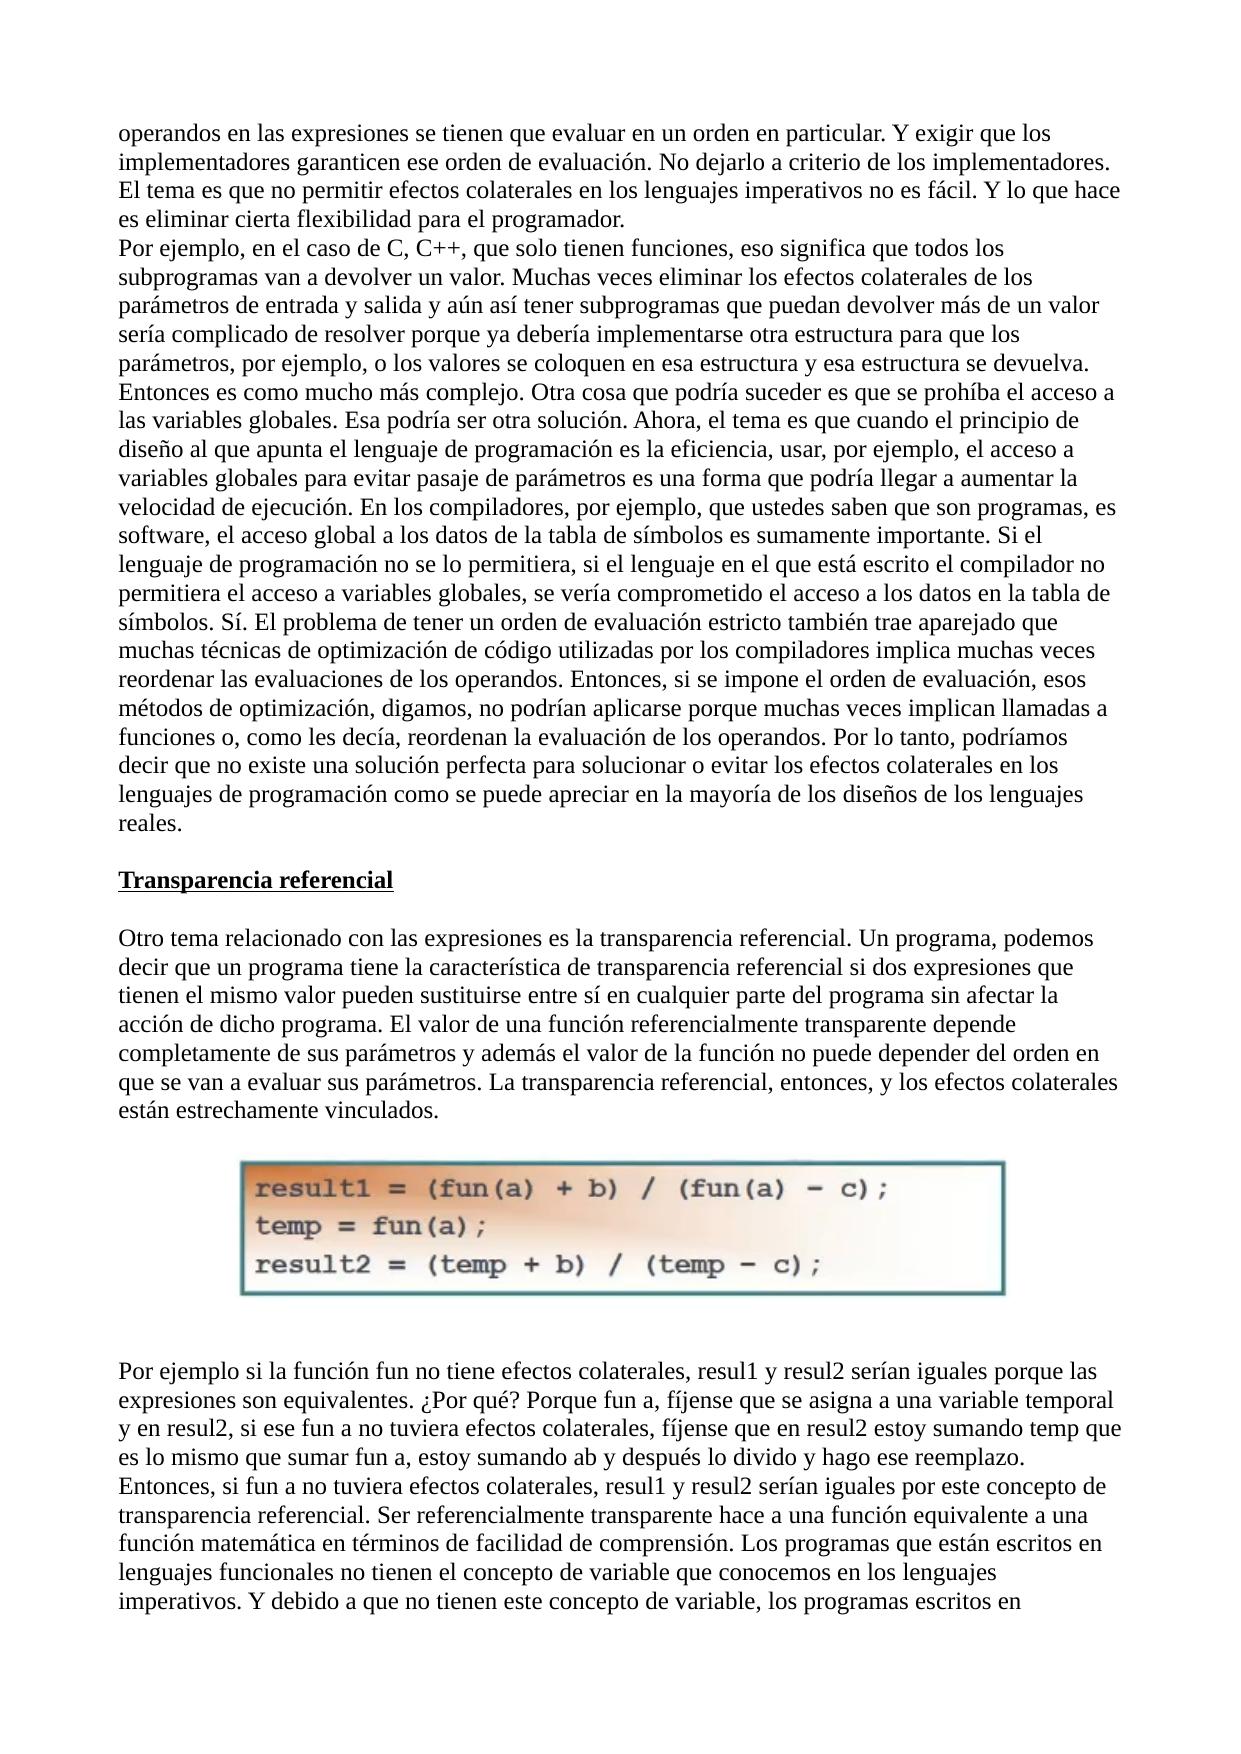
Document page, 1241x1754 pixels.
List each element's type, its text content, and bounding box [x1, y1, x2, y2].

text Transparencia referencial [118, 866, 1122, 894]
text Por ejemplo si la función fun no tiene efectos colaterales, resul1 y resul2 serían iguales porque las expresiones son equivalentes. ¿Por qué? Porque fun a, fíjense que se asigna a una variable temporal y en resul2, si ese fun a no tuviera efectos colaterales, fíjense que en resul2 estoy sumando temp que es lo mismo que sumar fun a, estoy sumando ab y después lo divido y hago ese reemplazo. Entonces, si fun a no tuviera efectos colaterales, resul1 y resul2 serían iguales por este concepto de transparencia referencial. Ser referencialmente transparente hace a una función equivalente a una función matemática en términos de facilidad de comprensión. Los programas que están escritos en lenguajes funcionales no tienen el concepto de variable que conocemos en los lenguajes imperativos. Y debido a que no tienen este concepto de variable, los programas escritos en [118, 1356, 1122, 1615]
text operandos en las expresiones se tienen que evaluar en un orden en particular. Y exigir que los implementadores garanticen ese orden de evaluación. No dejarlo a criterio de los implementadores. El tema es que no permitir efectos colaterales en los lenguajes imperativos no es fácil. Y lo que hace es eliminar cierta flexibilidad para el programador. [118, 118, 1122, 233]
picture [229, 1153, 1011, 1299]
text Otro tema relacionado con las expresiones es la transparencia referencial. Un programa, podemos decir que un programa tiene la característica de transparencia referencial si dos expresiones que tienen el mismo valor pueden sustituirse entre sí en cualquier parte del programa sin afectar la acción de dicho programa. El valor de una función referencialmente transparente depende completamente de sus parámetros y además el valor de la función no puede depender del orden en que se van a evaluar sus parámetros. La transparencia referencial, entonces, y los efectos colaterales están estrechamente vinculados. [118, 923, 1122, 1124]
text Por ejemplo, en el caso de C, C++, que solo tienen funciones, eso significa que todos los subprogramas van a devolver un valor. Muchas veces eliminar los efectos colaterales de los parámetros de entrada y salida y aún así tener subprogramas que puedan devolver más de un valor sería complicado de resolver porque ya debería implementarse otra estructura para que los parámetros, por ejemplo, o los valores se coloquen en esa estructura y esa estructura se devuelva. Entonces es como mucho más complejo. Otra cosa que podría suceder es que se prohíba el acceso a las variables globales. Esa podría ser otra solución. Ahora, el tema es que cuando el principio de diseño al que apunta el lenguaje de programación es la eficiencia, usar, por ejemplo, el acceso a variables globales para evitar pasaje de parámetros es una forma que podría llegar a aumentar la velocidad de ejecución. En los compiladores, por ejemplo, que ustedes saben que son programas, es software, el acceso global a los datos de la tabla de símbolos es sumamente importante. Si el lenguaje de programación no se lo permitiera, si el lenguaje en el que está escrito el compilador no permitiera el acceso a variables globales, se vería comprometido el acceso a los datos en la tabla de símbolos. Sí. El problema de tener un orden de evaluación estricto también trae aparejado que muchas técnicas de optimización de código utilizadas por los compiladores implica muchas veces reordenar las evaluaciones de los operandos. Entonces, si se impone el orden de evaluación, esos métodos de optimización, digamos, no podrían aplicarse porque muchas veces implican llamadas a funciones o, como les decía, reordenan la evaluación de los operandos. Por lo tanto, podríamos decir que no existe una solución perfecta para solucionar o evitar los efectos colaterales en los lenguajes de programación como se puede apreciar en la mayoría de los diseños de los lenguajes reales. [118, 233, 1122, 837]
